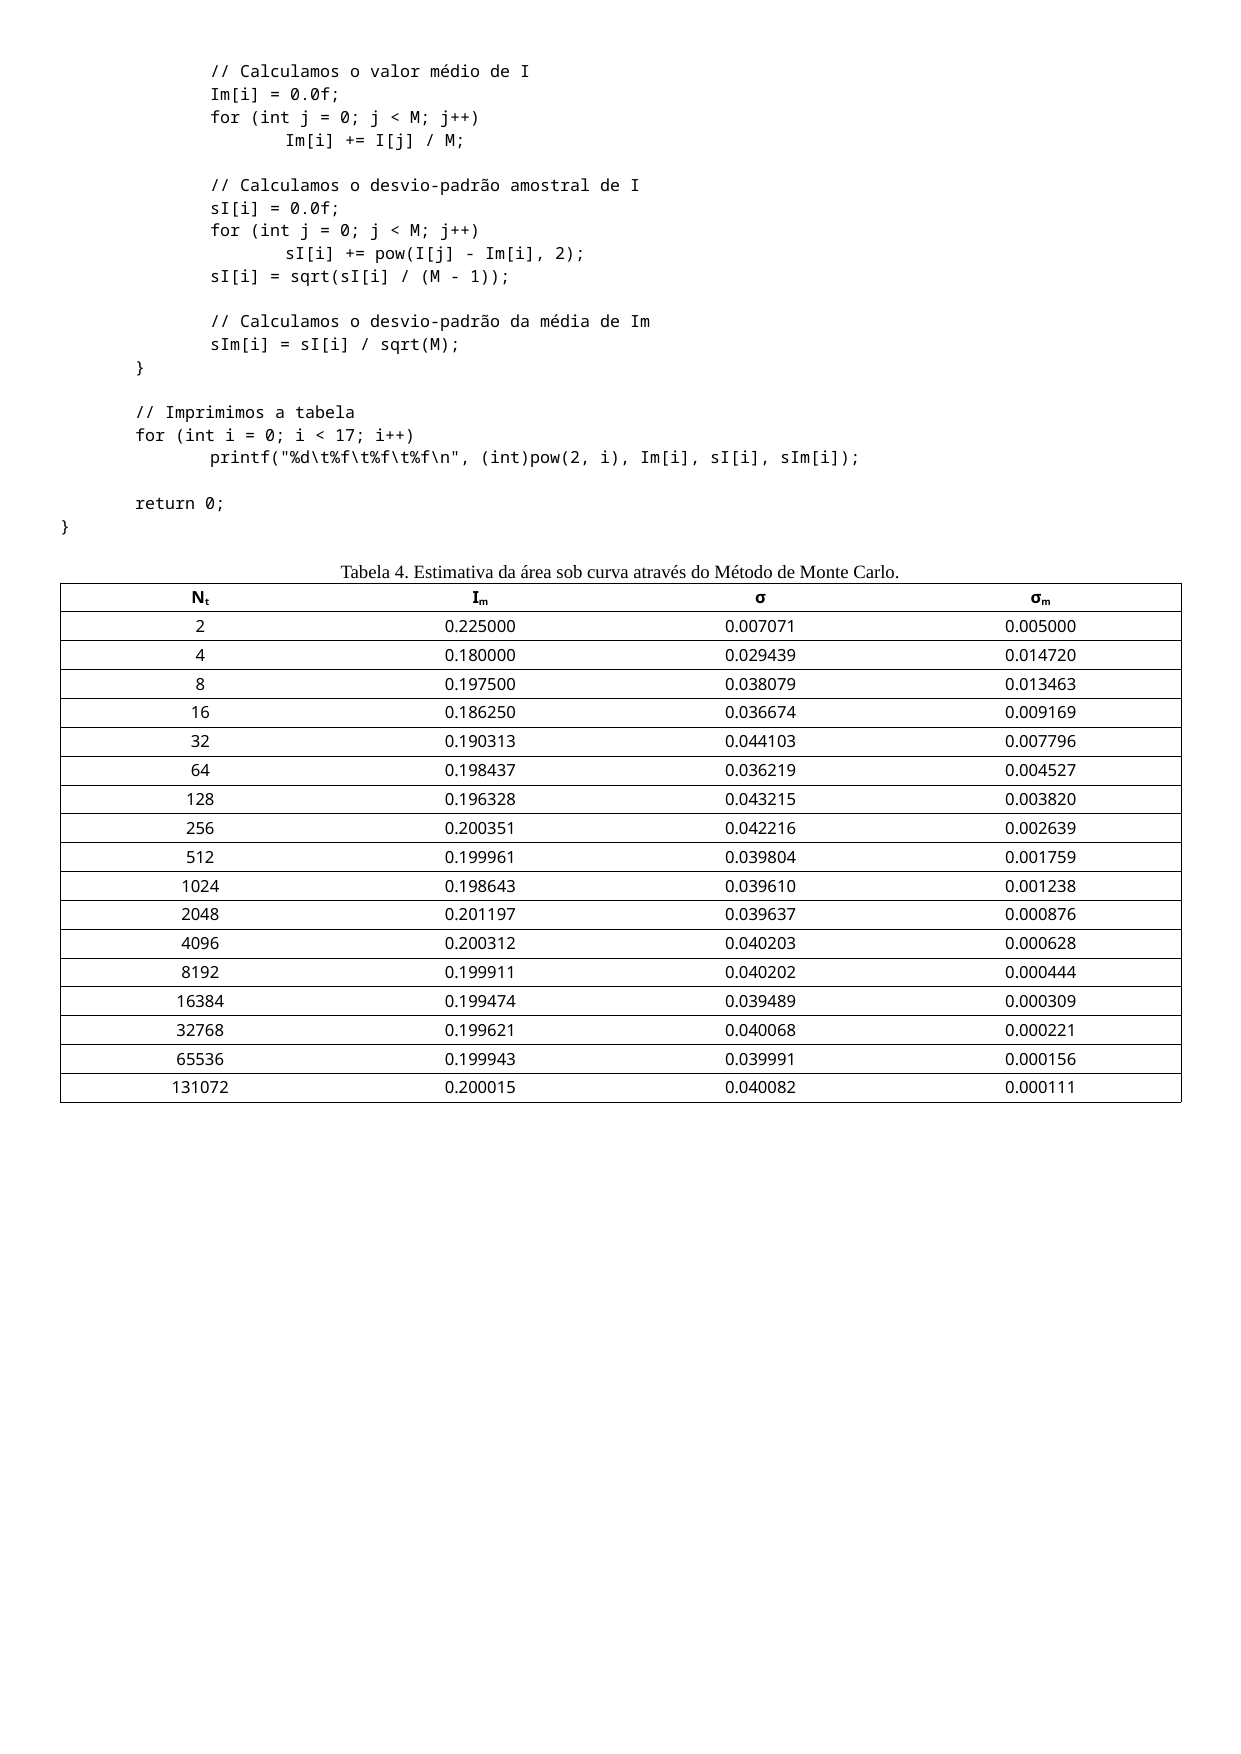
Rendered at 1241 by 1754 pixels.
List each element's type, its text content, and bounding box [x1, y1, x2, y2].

table_cell 16384 [61, 987, 340, 1015]
text Im[i] = 0.0f; [60, 83, 1181, 105]
table_cell 0.225000 [340, 612, 620, 640]
table_cell 0.038079 [620, 670, 900, 698]
table_cell 131072 [61, 1074, 340, 1102]
table_cell 0.009169 [900, 699, 1181, 727]
table_cell 0.199911 [340, 959, 620, 986]
table_cell 0.036674 [620, 699, 900, 727]
table_cell 0.196328 [340, 786, 620, 813]
text Im[i] += I[j] / M; [60, 128, 1181, 151]
table_cell 0.013463 [900, 670, 1181, 698]
text sI[i] += pow(I[j] - Im[i], 2); [60, 242, 1181, 264]
table_cell 0.001759 [900, 843, 1181, 871]
table_cell 0.044103 [620, 728, 900, 756]
table_cell 0.043215 [620, 786, 900, 813]
table_cell 8 [61, 670, 340, 698]
table_cell 0.201197 [340, 901, 620, 929]
table_cell 0.042216 [620, 814, 900, 842]
text // Calculamos o desvio-padrão da média de Im [60, 310, 1181, 332]
table_cell 0.029439 [620, 641, 900, 669]
text for (int i = 0; i < 17; i++) [60, 423, 1181, 446]
table_cell 2 [61, 612, 340, 640]
table_cell 1024 [61, 872, 340, 900]
text } [60, 514, 1181, 537]
text // Imprimimos a tabela [60, 401, 1181, 423]
table_cell 0.039610 [620, 872, 900, 900]
text // Calculamos o desvio-padrão amostral de I [60, 173, 1181, 196]
table_cell 0.007071 [620, 612, 900, 640]
text return 0; [60, 491, 1181, 514]
text sI[i] = sqrt(sI[i] / (M - 1)); [60, 264, 1181, 287]
table_header σm [900, 584, 1181, 611]
table_cell 0.000876 [900, 901, 1181, 929]
table_cell 0.200351 [340, 814, 620, 842]
table_cell 0.199961 [340, 843, 620, 871]
table_cell 0.198437 [340, 757, 620, 784]
table_cell 0.200312 [340, 930, 620, 958]
text Tabela 4. Estimativa da área sob curva através do Método de Monte Carlo. [60, 561, 1181, 582]
table_cell 0.039991 [620, 1045, 900, 1073]
table_cell 16 [61, 699, 340, 727]
table_cell 0.199474 [340, 987, 620, 1015]
table_cell 0.198643 [340, 872, 620, 900]
table_cell 0.040202 [620, 959, 900, 986]
table_cell 128 [61, 786, 340, 813]
table_cell 0.199621 [340, 1016, 620, 1044]
table_cell 0.039489 [620, 987, 900, 1015]
table_cell 0.197500 [340, 670, 620, 698]
table_cell 0.000221 [900, 1016, 1181, 1044]
table_cell 0.180000 [340, 641, 620, 669]
table_cell 0.039804 [620, 843, 900, 871]
table_cell 64 [61, 757, 340, 784]
table_cell 0.014720 [900, 641, 1181, 669]
table_cell 4096 [61, 930, 340, 958]
table_cell 8192 [61, 959, 340, 986]
table_cell 0.005000 [900, 612, 1181, 640]
table_cell 0.007796 [900, 728, 1181, 756]
table_cell 0.200015 [340, 1074, 620, 1102]
text } [60, 355, 1181, 378]
text sIm[i] = sI[i] / sqrt(M); [60, 332, 1181, 355]
table_header Im [340, 584, 620, 611]
table_cell 32 [61, 728, 340, 756]
table_cell 512 [61, 843, 340, 871]
table_cell 0.199943 [340, 1045, 620, 1073]
text // Calculamos o valor médio de I [60, 60, 1181, 83]
table_cell 0.040068 [620, 1016, 900, 1044]
table_cell 0.036219 [620, 757, 900, 784]
table_cell 0.000309 [900, 987, 1181, 1015]
table_cell 0.002639 [900, 814, 1181, 842]
table_cell 0.039637 [620, 901, 900, 929]
table_cell 256 [61, 814, 340, 842]
table_cell 0.000628 [900, 930, 1181, 958]
table_cell 0.003820 [900, 786, 1181, 813]
table_cell 0.040203 [620, 930, 900, 958]
table_cell 4 [61, 641, 340, 669]
table_cell 0.001238 [900, 872, 1181, 900]
table_cell 2048 [61, 901, 340, 929]
table_cell 0.000444 [900, 959, 1181, 986]
table_cell 0.190313 [340, 728, 620, 756]
table_header Nt [61, 584, 340, 611]
table_cell 32768 [61, 1016, 340, 1044]
text for (int j = 0; j < M; j++) [60, 219, 1181, 242]
table_cell 0.000156 [900, 1045, 1181, 1073]
table_cell 0.004527 [900, 757, 1181, 784]
table_cell 0.186250 [340, 699, 620, 727]
table_header σ [620, 584, 900, 611]
table_cell 0.040082 [620, 1074, 900, 1102]
table_cell 0.000111 [900, 1074, 1181, 1102]
text printf("%d\t%f\t%f\t%f\n", (int)pow(2, i), Im[i], sI[i], sIm[i]); [60, 446, 1181, 469]
text for (int j = 0; j < M; j++) [60, 105, 1181, 128]
text sI[i] = 0.0f; [60, 196, 1181, 219]
table_cell 65536 [61, 1045, 340, 1073]
